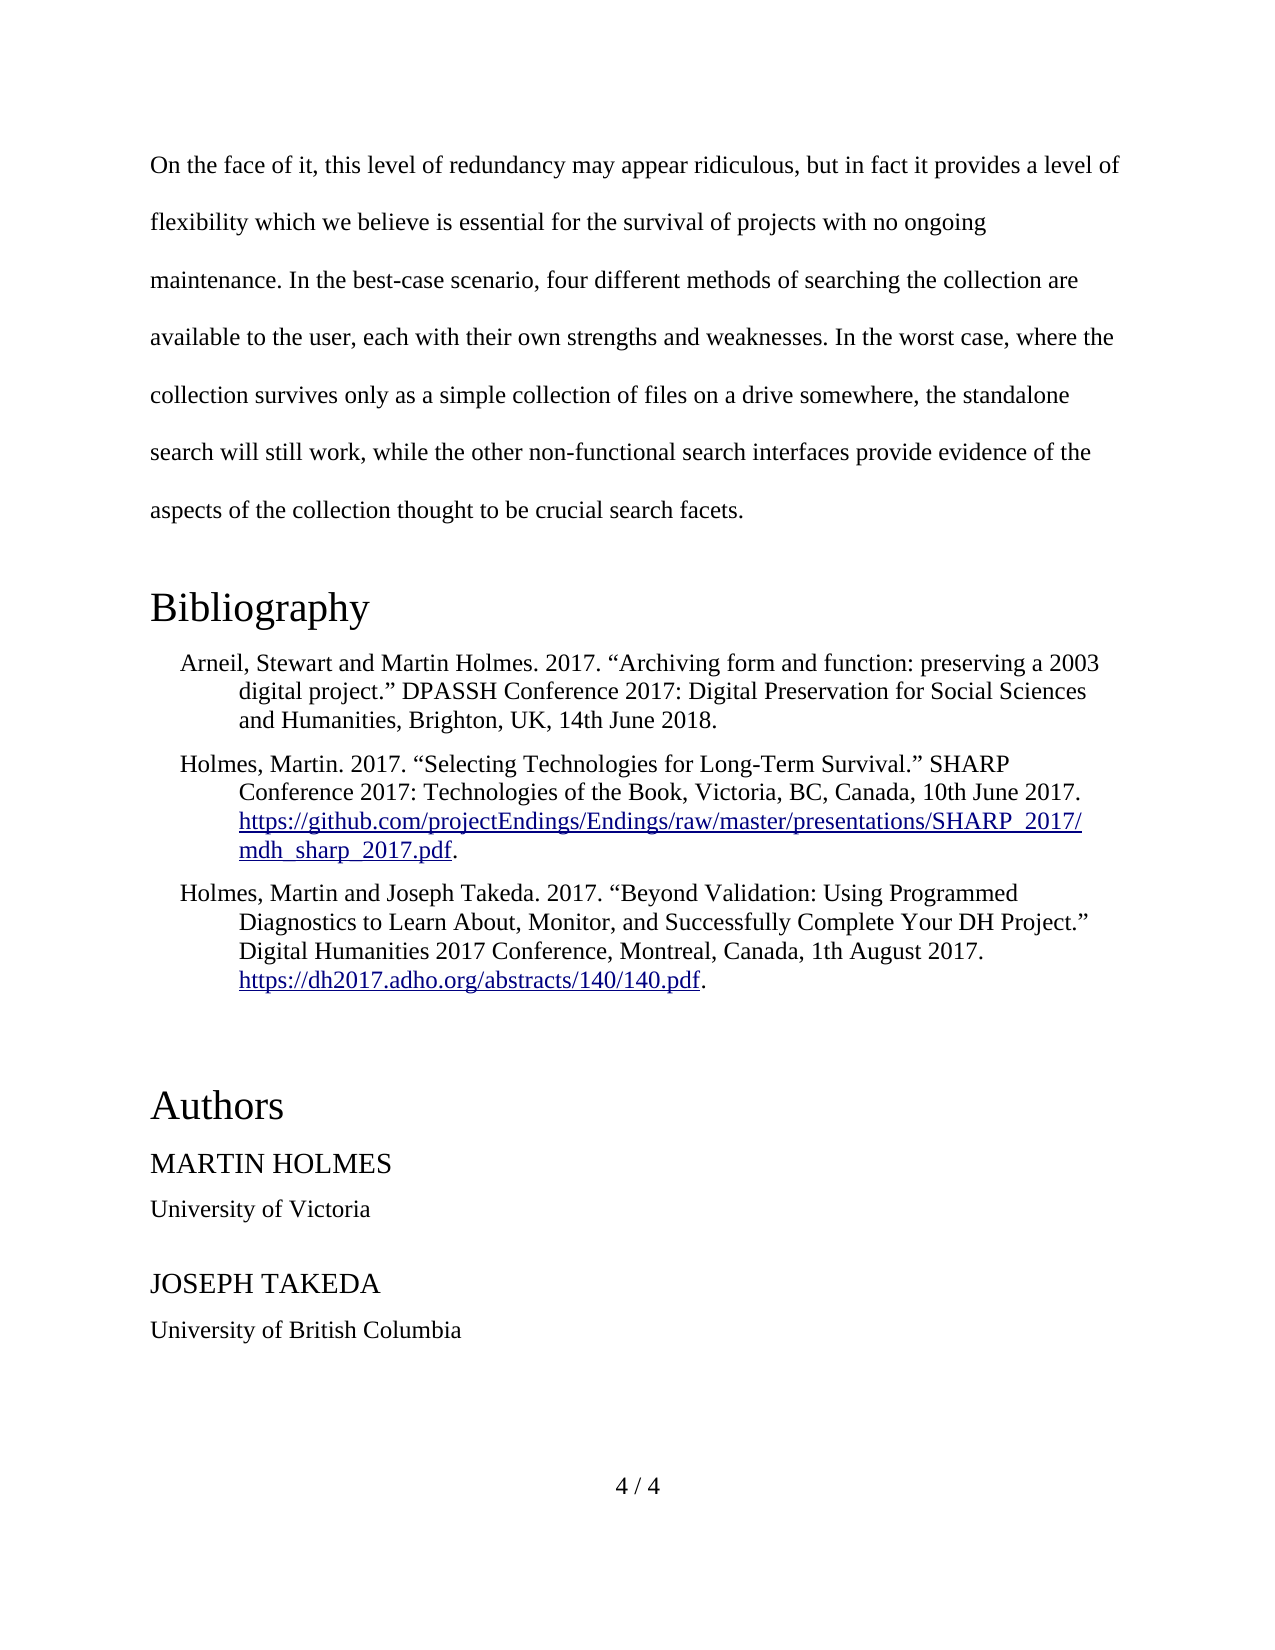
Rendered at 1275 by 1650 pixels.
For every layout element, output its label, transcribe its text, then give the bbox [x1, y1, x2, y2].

text On the face of it, this level of redundancy may appear ridiculous, but in fact it provides a level of flexibility which we believe is essential for the survival of projects with no ongoing maintenance. In the best-case scenario, four different methods of searching the collection are available to the user, each with their own strengths and weaknesses. In the worst case, where the collection survives only as a simple collection of files on a drive somewhere, the standalone search will still work, while the other non-functional search interfaces provide evidence of the aspects of the collection thought to be crucial search facets. [150, 150, 1125, 524]
text Holmes, Martin and Joseph Takeda. 2017. “Beyond Validation: Using Programmed Diagnostics to Learn About, Monitor, and Successfully Complete Your DH Project.” Digital Humanities 2017 Conference, Montreal, Canada, 1th August 2017. https://dh2017.adho.org/abstracts/140/140.pdf. [179, 878, 1125, 993]
text University of British Columbia [150, 1315, 1125, 1344]
text Holmes, Martin. 2017. “Selecting Technologies for Long-Term Survival.” SHARP Conference 2017: Technologies of the Book, Victoria, BC, Canada, 10th June 2017. https://github.com/projectEndings/Endings/raw/master/presentations/SHARP_2017/mdh_sharp_2017.pdf. [179, 749, 1125, 864]
text JOSEPH TAKEDA [150, 1267, 1125, 1300]
text Bibliography [150, 582, 1125, 630]
text Authors [150, 1080, 1125, 1128]
text MARTIN HOLMES [150, 1146, 1125, 1179]
text University of Victoria [150, 1194, 1125, 1223]
text Arneil, Stewart and Martin Holmes. 2017. “Archiving form and function: preserving a 2003 digital project.” DPASSH Conference 2017: Digital Preservation for Social Sciences and Humanities, Brighton, UK, 14th June 2018. [179, 648, 1125, 734]
